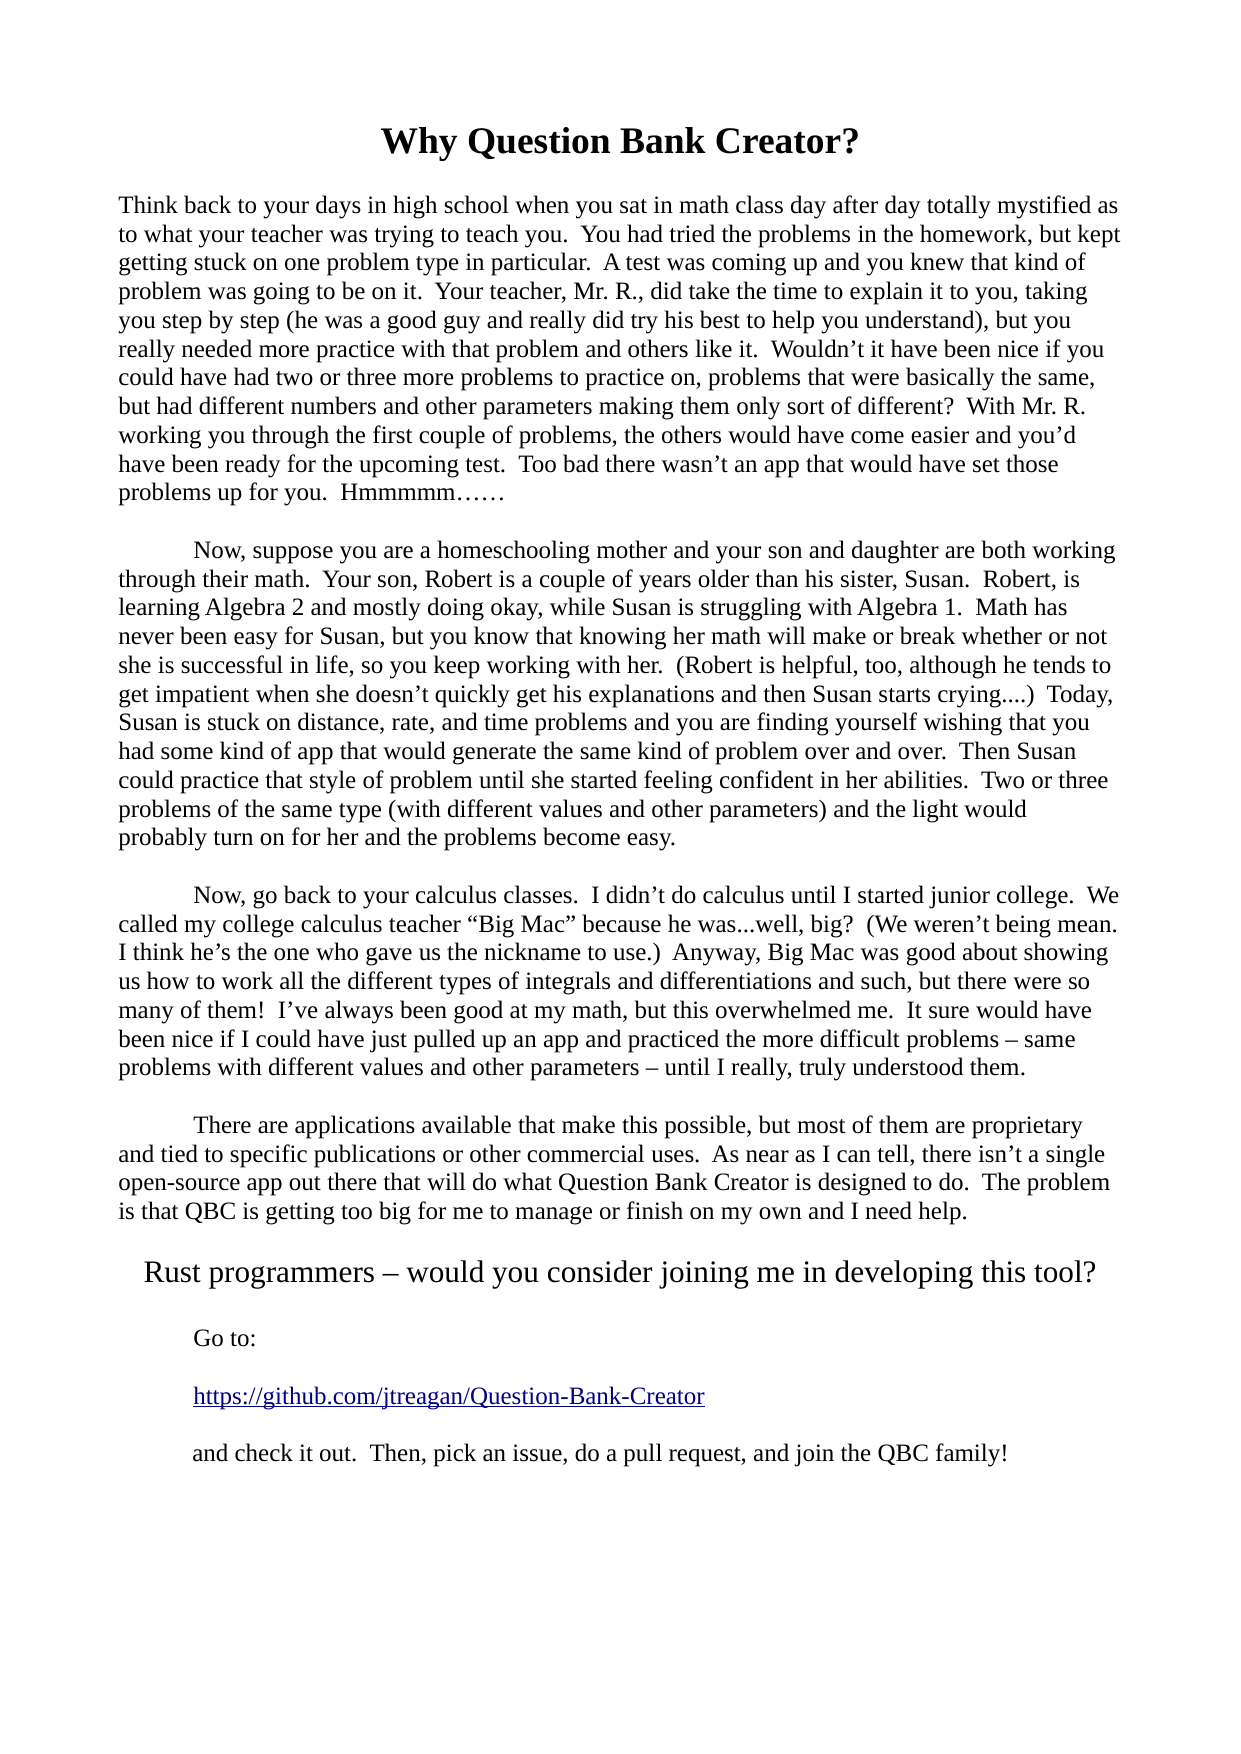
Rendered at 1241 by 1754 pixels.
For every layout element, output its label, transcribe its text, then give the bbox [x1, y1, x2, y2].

text Rust programmers – would you consider joining me in developing this tool? [118, 1254, 1122, 1290]
text Why Question Bank Creator? [118, 118, 1122, 161]
text There are applications available that make this possible, but most of them are proprietary and tied to specific publications or other commercial uses. As near as I can tell, there isn’t a single open-source app out there that will do what Question Bank Creator is designed to do. The problem is that QBC is getting too big for me to manage or finish on my own and I need help. [118, 1110, 1122, 1225]
text and check it out. Then, pick an issue, do a pull request, and join the QBC family! [118, 1438, 1122, 1467]
text Go to: [118, 1323, 1122, 1352]
text https://github.com/jtreagan/Question-Bank-Creator [118, 1381, 1122, 1409]
text Now, suppose you are a homeschooling mother and your son and daughter are both working through their math. Your son, Robert is a couple of years older than his sister, Susan. Robert, is learning Algebra 2 and mostly doing okay, while Susan is struggling with Algebra 1. Math has never been easy for Susan, but you know that knowing her math will make or break whether or not she is successful in life, so you keep working with her. (Robert is helpful, too, although he tends to get impatient when she doesn’t quickly get his explanations and then Susan starts crying....) Today, Susan is stuck on distance, rate, and time problems and you are finding yourself wishing that you had some kind of app that would generate the same kind of problem over and over. Then Susan could practice that style of problem until she started feeling confident in her abilities. Two or three problems of the same type (with different values and other parameters) and the light would probably turn on for her and the problems become easy. [118, 535, 1122, 851]
text Think back to your days in high school when you sat in math class day after day totally mystified as to what your teacher was trying to teach you. You had tried the problems in the homework, but kept getting stuck on one problem type in particular. A test was coming up and you knew that kind of problem was going to be on it. Your teacher, Mr. R., did take the time to explain it to you, taking you step by step (he was a good guy and really did try his best to help you understand), but you really needed more practice with that problem and others like it. Wouldn’t it have been nice if you could have had two or three more problems to practice on, problems that were basically the same, but had different numbers and other parameters making them only sort of different? With Mr. R. working you through the first couple of problems, the others would have come easier and you’d have been ready for the upcoming test. Too bad there wasn’t an app that would have set those problems up for you. Hmmmmm…… [118, 190, 1122, 506]
text Now, go back to your calculus classes. I didn’t do calculus until I started junior college. We called my college calculus teacher “Big Mac” because he was...well, big? (We weren’t being mean. I think he’s the one who gave us the nickname to use.) Anyway, Big Mac was good about showing us how to work all the different types of integrals and differentiations and such, but there were so many of them! I’ve always been good at my math, but this overwhelmed me. It sure would have been nice if I could have just pulled up an app and practiced the more difficult problems – same problems with different values and other parameters – until I really, truly understood them. [118, 880, 1122, 1081]
